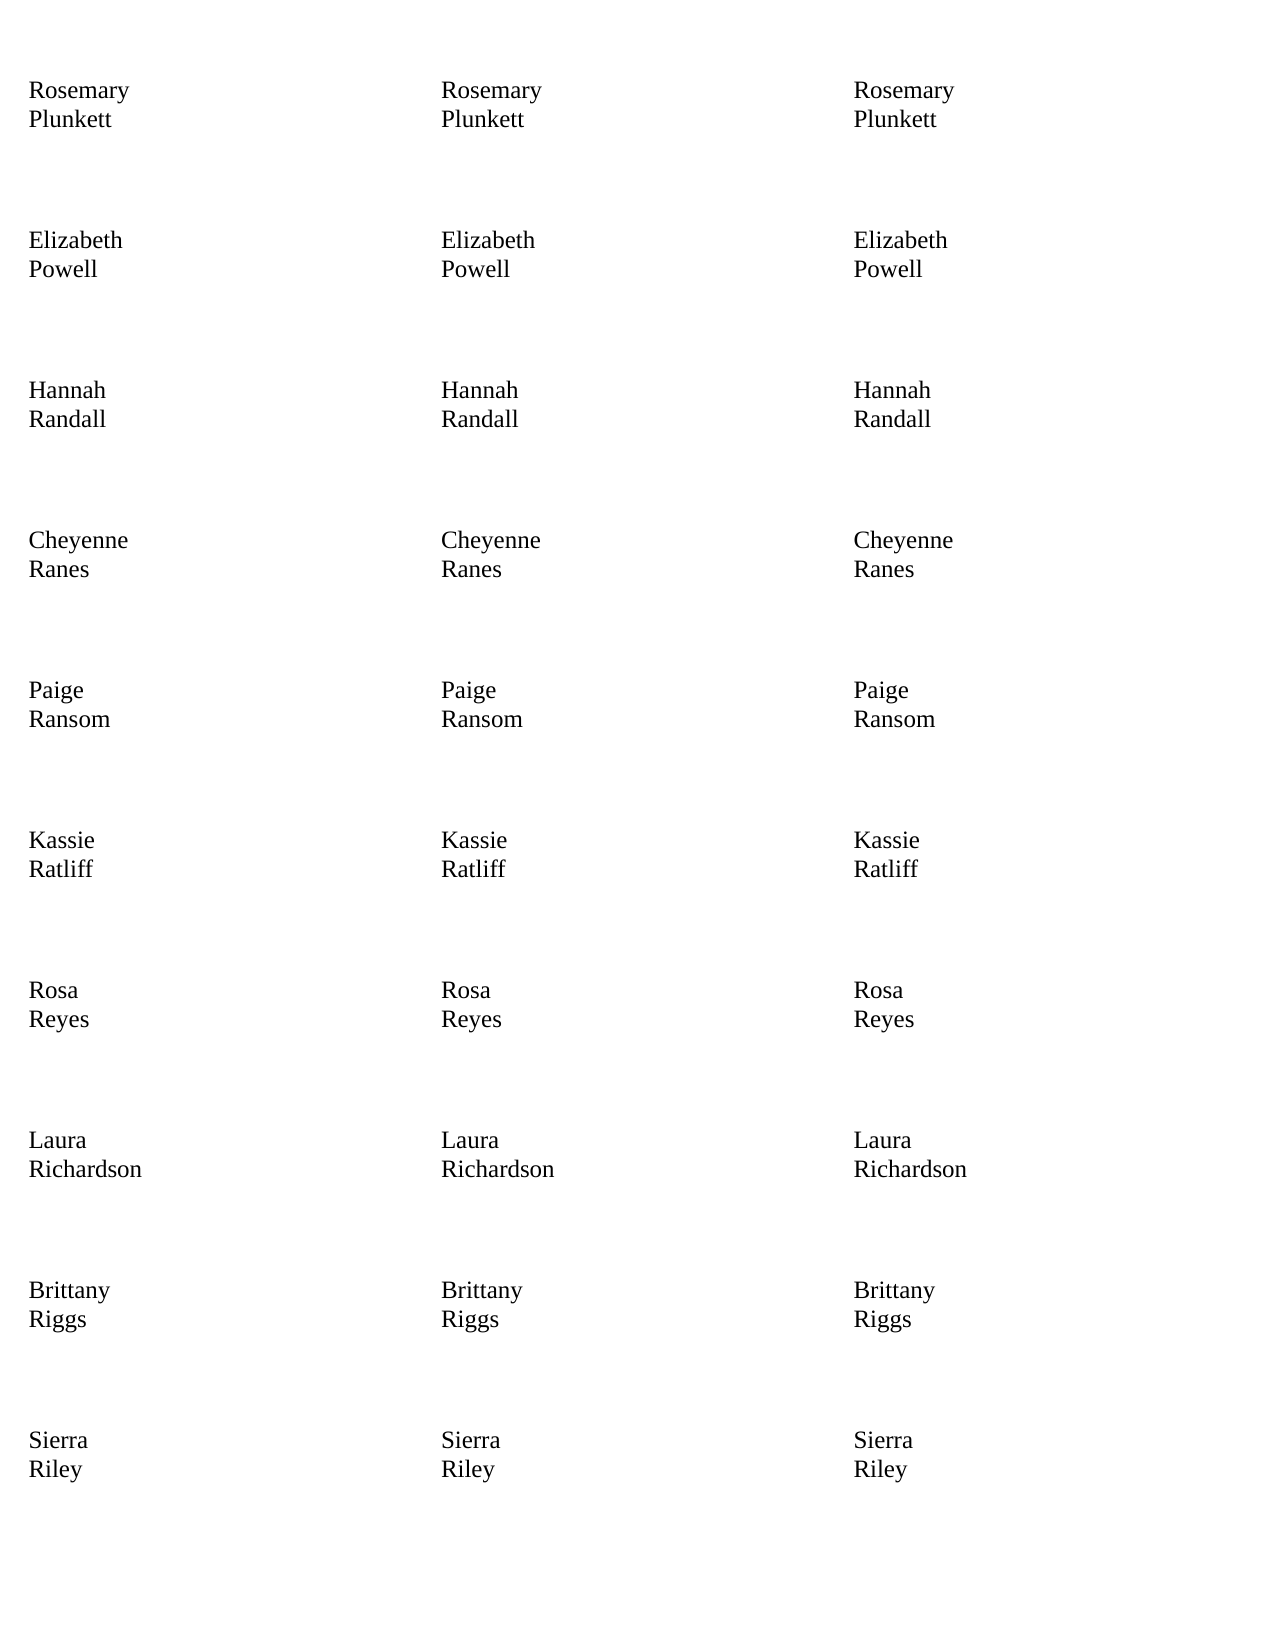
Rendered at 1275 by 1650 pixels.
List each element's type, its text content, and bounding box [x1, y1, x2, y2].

text Elizabeth Powell [853, 225, 1247, 282]
text Rosemary Plunkett [28, 75, 422, 132]
text Cheyenne Ranes [853, 525, 1247, 582]
text Kassie Ratliff [441, 825, 834, 882]
text Rosemary Plunkett [853, 75, 1247, 132]
text Brittany Riggs [441, 1275, 834, 1332]
text Sierra Riley [853, 1425, 1247, 1482]
text Laura Richardson [28, 1125, 422, 1182]
text Paige Ransom [441, 675, 834, 732]
text Hannah Randall [28, 375, 422, 432]
text Cheyenne Ranes [441, 525, 834, 582]
text Brittany Riggs [853, 1275, 1247, 1332]
text Kassie Ratliff [853, 825, 1247, 882]
text Kassie Ratliff [28, 825, 422, 882]
text Rosa Reyes [441, 975, 834, 1032]
text Cheyenne Ranes [28, 525, 422, 582]
text Elizabeth Powell [28, 225, 422, 282]
text Hannah Randall [853, 375, 1247, 432]
text Hannah Randall [441, 375, 834, 432]
text Paige Ransom [853, 675, 1247, 732]
text Laura Richardson [853, 1125, 1247, 1182]
text Elizabeth Powell [441, 225, 834, 282]
text Brittany Riggs [28, 1275, 422, 1332]
text Laura Richardson [441, 1125, 834, 1182]
text Paige Ransom [28, 675, 422, 732]
text Rosemary Plunkett [441, 75, 834, 132]
text Sierra Riley [28, 1425, 422, 1482]
text Rosa Reyes [853, 975, 1247, 1032]
text Rosa Reyes [28, 975, 422, 1032]
text Sierra Riley [441, 1425, 834, 1482]
